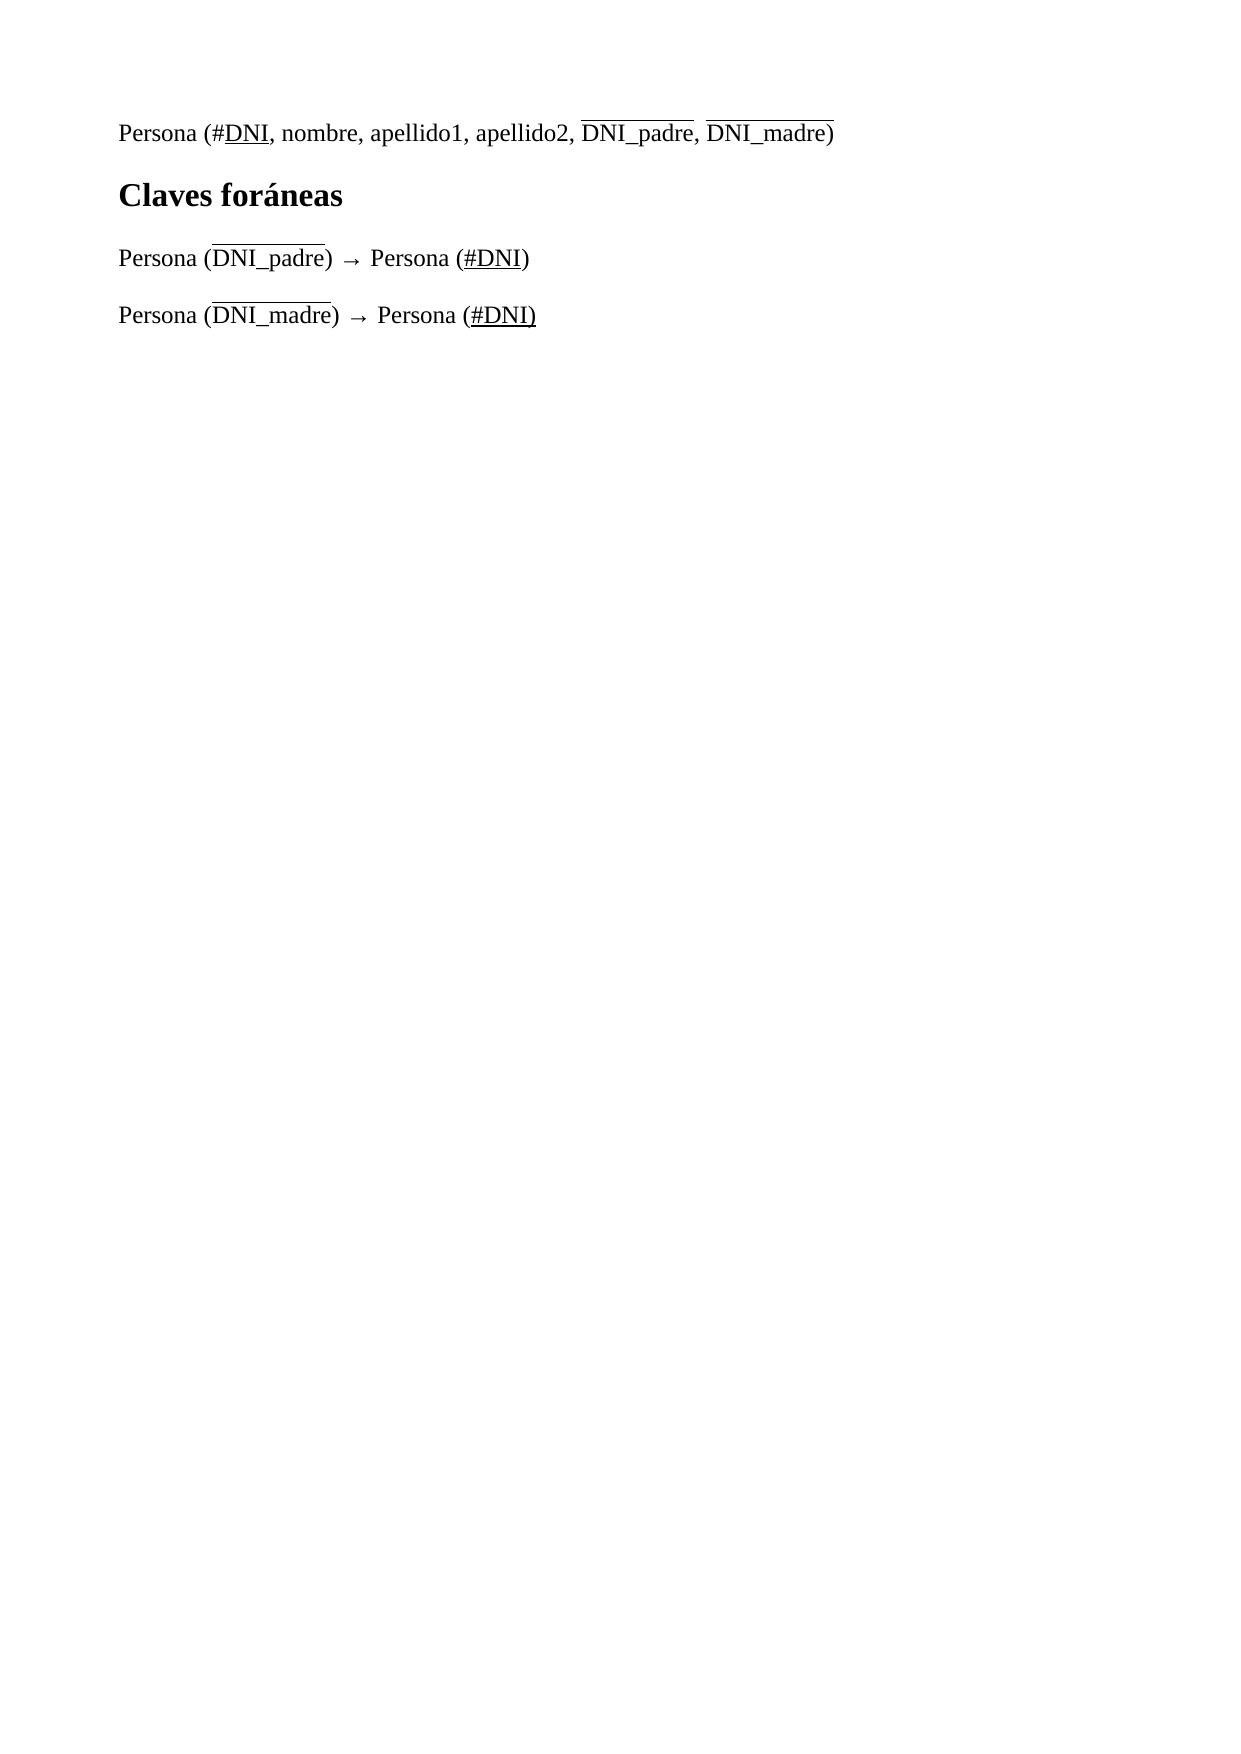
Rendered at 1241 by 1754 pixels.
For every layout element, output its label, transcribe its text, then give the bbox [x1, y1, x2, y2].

text Persona (DNI_padre) → Persona (#DNI) [118, 243, 1122, 271]
text Claves foráneas [118, 176, 1122, 214]
text Persona (DNI_madre) → Persona (#DNI) [118, 300, 1122, 329]
text Persona (#DNI, nombre, apellido1, apellido2, DNI_padre, DNI_madre) [118, 118, 1122, 147]
